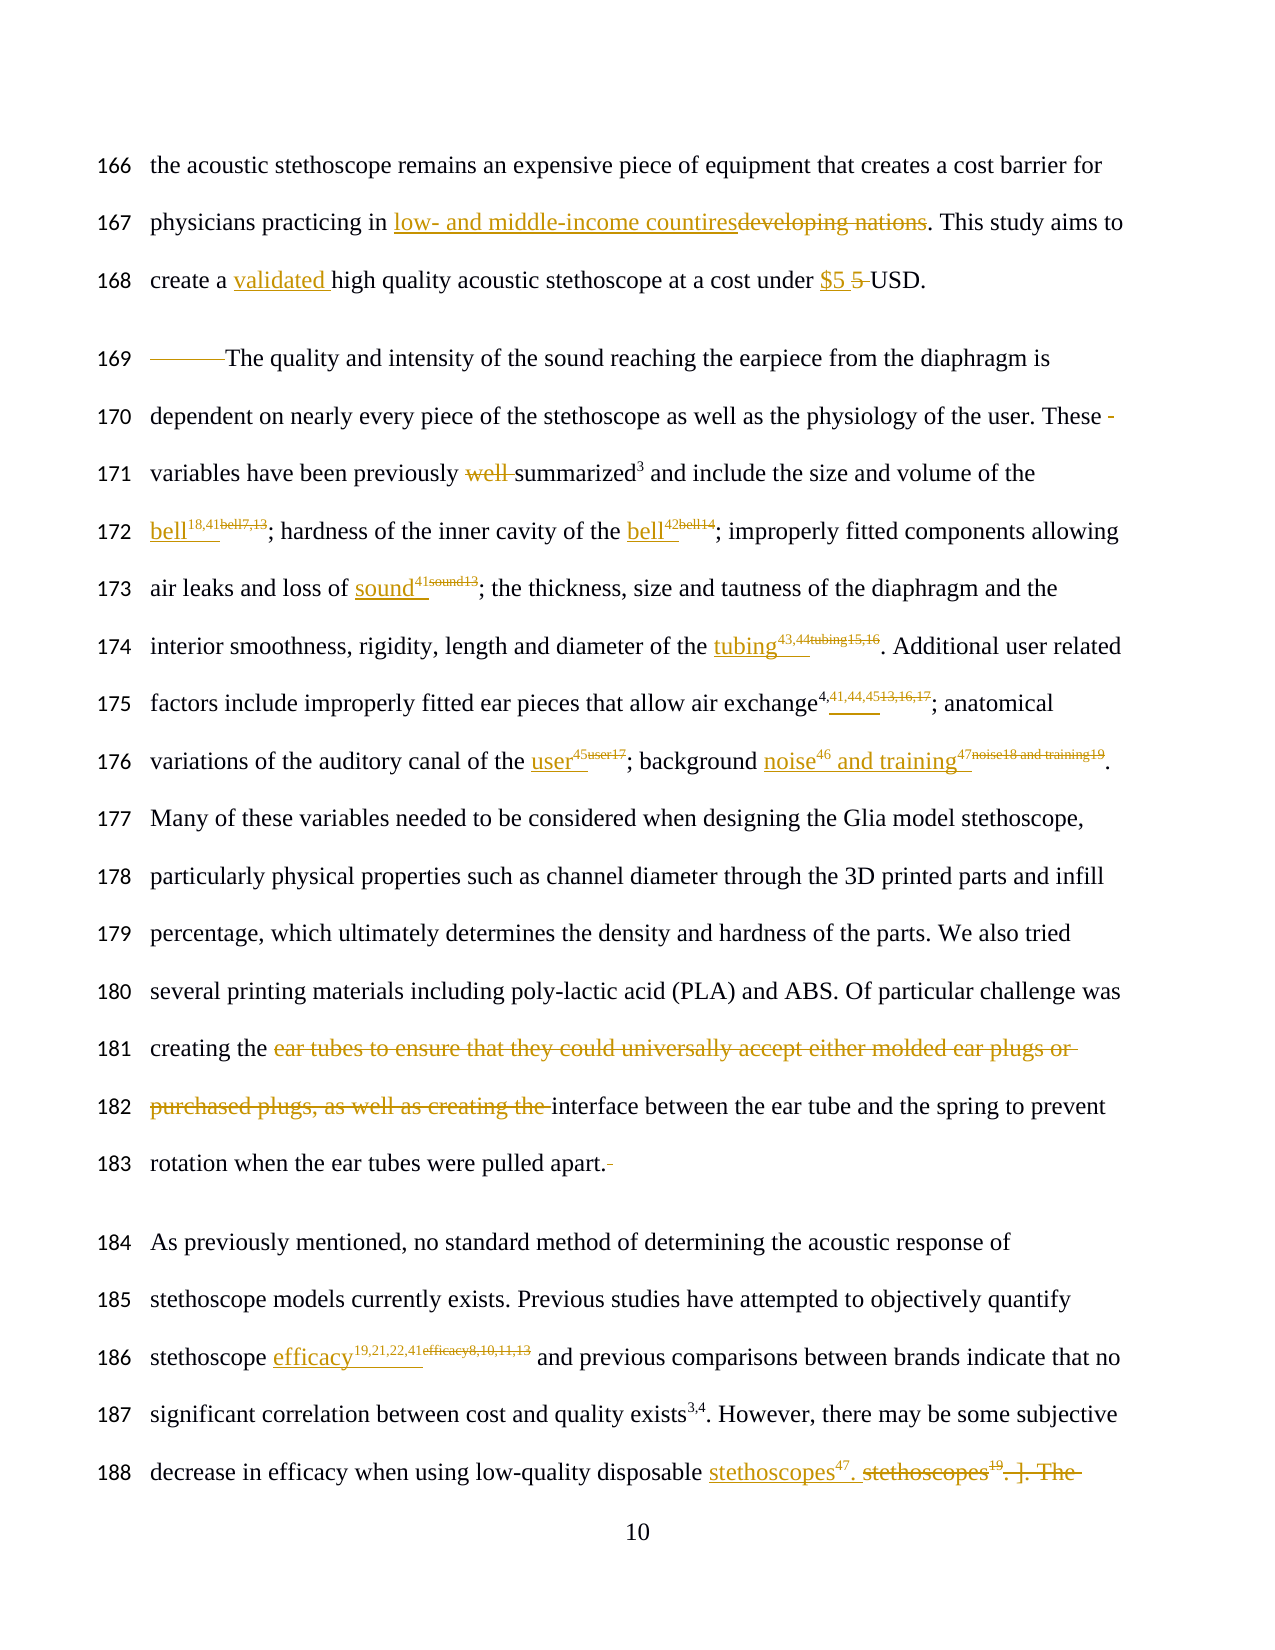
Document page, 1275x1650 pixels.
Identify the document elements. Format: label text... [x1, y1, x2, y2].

text As previously mentioned, no standard method of determining the acoustic response of stethoscope models currently exists. Previous studies have attempted to objectively quantify stethoscope efficacy19,21,22,41 and previous comparisons between brands indicate that no significant correlation between cost and quality exists3,4. However, there may be some subjective decrease in efficacy when using low-quality disposable stethoscopes47. [150, 1227, 1125, 1485]
text The stethoscope is one of the most widely used instruments in modern medicine, allowing clinicians to detect subtle changes in heart, lung and vascular sounds. Despite a lack of major innovation in design or fabrication since Dr. Littmann patented his stethoscope in 1963, the acoustic stethoscope remains an expensive piece of equipment that creates a cost barrier for physicians practicing in low- and middle-income countires. This study aims to create a validated high quality acoustic stethoscope at a cost under $5 USD. [150, 150, 1125, 294]
text The quality and intensity of the sound reaching the earpiece from the diaphragm is dependent on nearly every piece of the stethoscope as well as the physiology of the user. These variables have been previously summarized3 and include the size and volume of the bell18,41; hardness of the inner cavity of the bell42; improperly fitted components allowing air leaks and loss of sound41; the thickness, size and tautness of the diaphragm and the interior smoothness, rigidity, length and diameter of the tubing43,44. Additional user related factors include improperly fitted ear pieces that allow air exchange4,41,44,45; anatomical variations of the auditory canal of the user45; background noise46 and training47. Many of these variables needed to be considered when designing the Glia model stethoscope, particularly physical properties such as channel diameter through the 3D printed parts and infill percentage, which ultimately determines the density and hardness of the parts. We also tried several printing materials including poly-lactic acid (PLA) and ABS. Of particular challenge was creating the interface between the ear tube and the spring to prevent rotation when the ear tubes were pulled apart. [150, 343, 1125, 1177]
